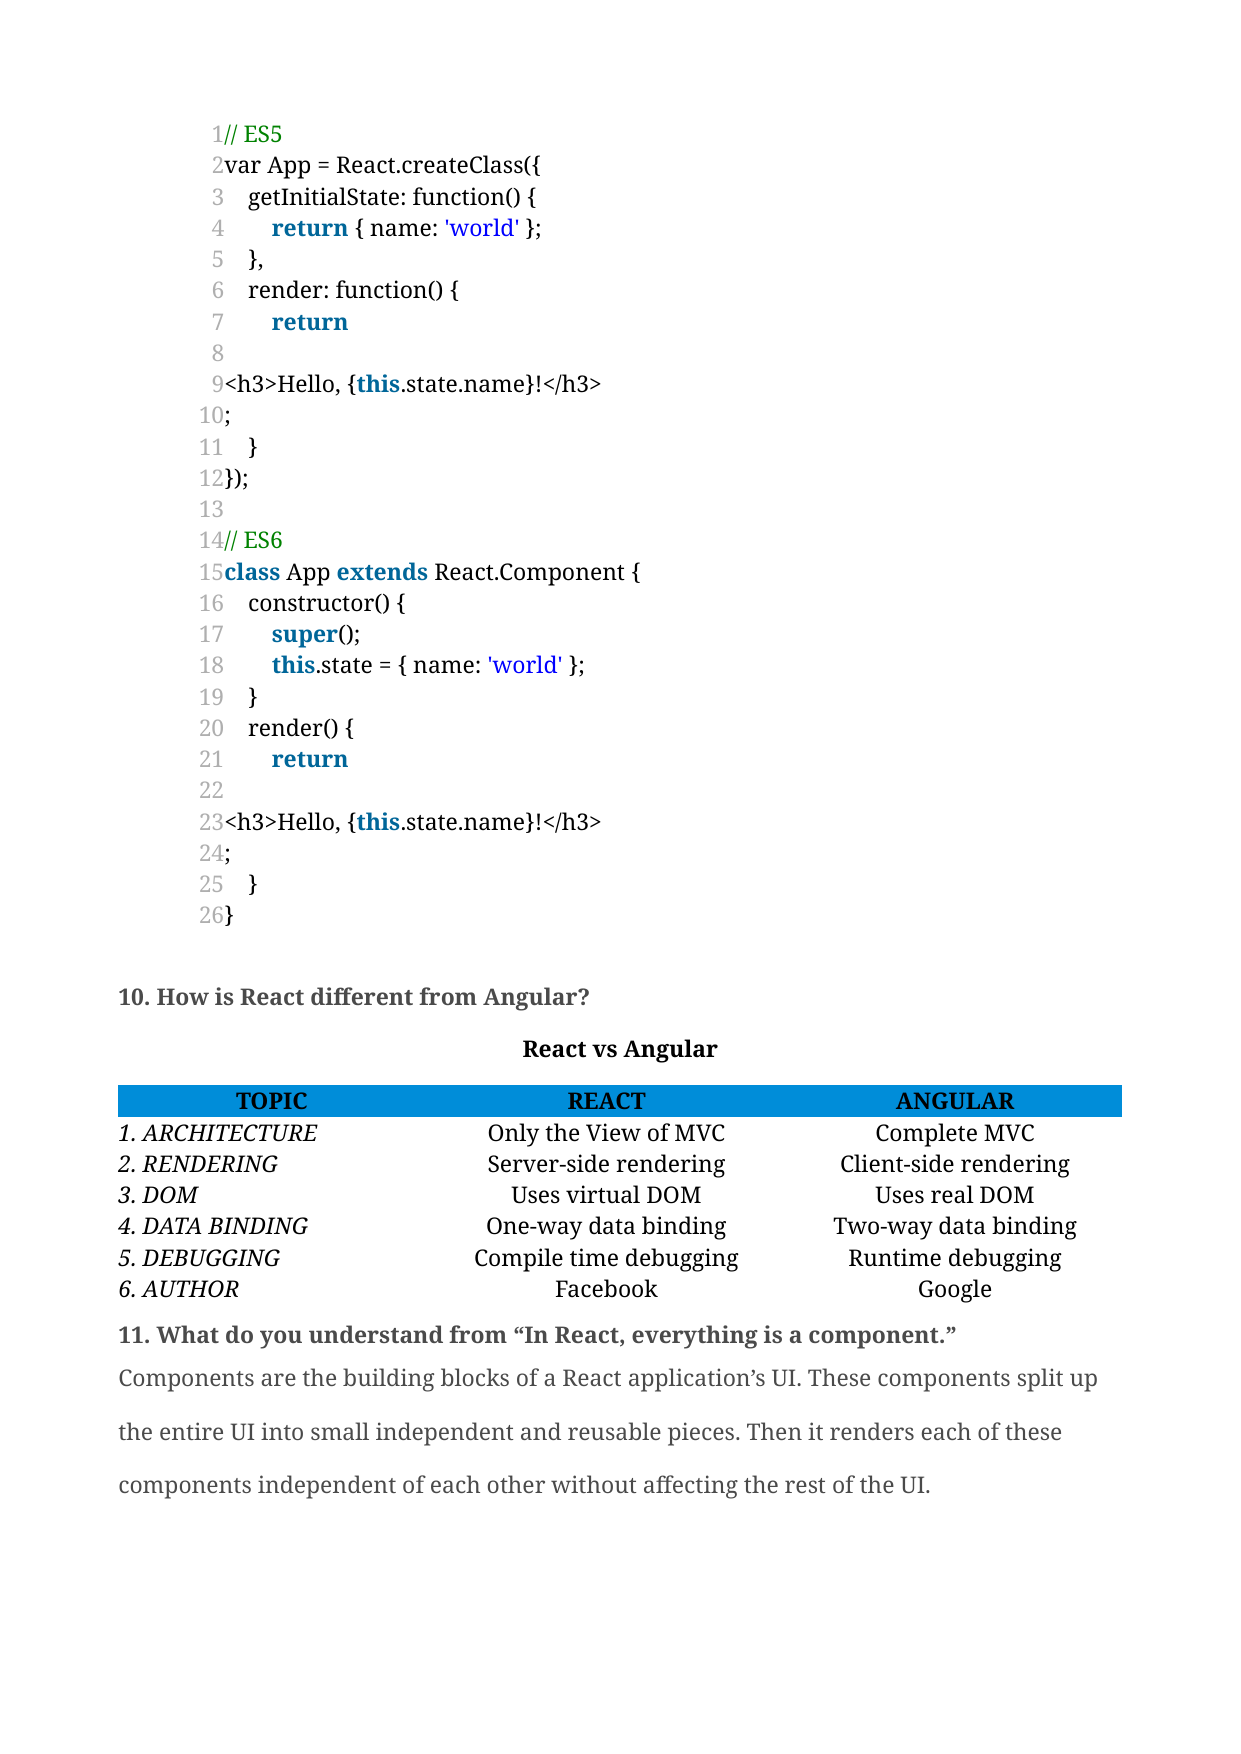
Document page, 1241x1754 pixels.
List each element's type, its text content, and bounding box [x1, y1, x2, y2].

table_header 1 2 3 4 5 6 7 8 9 10 11 12 13 14 15 16 17 18 19 20 21 22 23 24 25 26 [192, 118, 224, 931]
table_cell Two-way data binding [788, 1210, 1122, 1242]
table_cell 2. RENDERING [118, 1148, 425, 1179]
table_cell Client-side rendering [788, 1148, 1122, 1179]
table_header REACT [425, 1085, 788, 1117]
table_cell 1. ARCHITECTURE [118, 1117, 425, 1148]
table_header TOPIC [118, 1085, 425, 1117]
table_cell Google [788, 1273, 1122, 1304]
subtitle React vs Angular [118, 1033, 1122, 1064]
table_header // ES5 var App = React.createClass({ getInitialState: function() { return { name: 'world' }; }, render: function() { return <h3>Hello, {this.state.name}!</h3> ; } }); // ES6 class App extends React.Component { constructor() { super(); this.state = { name: 'world' }; } render() { return <h3>Hello, {this.state.name}!</h3> ; } } [224, 118, 815, 931]
subtitle 10. How is React different from Angular? [118, 981, 1122, 1012]
table_header ANGULAR [788, 1085, 1122, 1117]
table_cell 4. DATA BINDING [118, 1210, 425, 1242]
subtitle 11. What do you understand from “In React, everything is a component.” [118, 1319, 1122, 1350]
table_cell 3. DOM [118, 1179, 425, 1210]
table_cell Uses virtual DOM [425, 1179, 788, 1210]
table_cell Uses real DOM [788, 1179, 1122, 1210]
table_cell 5. DEBUGGING [118, 1242, 425, 1273]
table_cell Complete MVC [788, 1117, 1122, 1148]
table_cell Runtime debugging [788, 1242, 1122, 1273]
table_cell One-way data binding [425, 1210, 788, 1242]
table_cell Only the View of MVC [425, 1117, 788, 1148]
text Components are the building blocks of a React application’s UI. These components split up the entire UI into small independent and reusable pieces. Then it renders each of these components independent of each other without affecting the rest of the UI. [118, 1362, 1122, 1500]
table_cell Server-side rendering [425, 1148, 788, 1179]
table_cell Compile time debugging [425, 1242, 788, 1273]
table_cell 6. AUTHOR [118, 1273, 425, 1304]
table_cell Facebook [425, 1273, 788, 1304]
